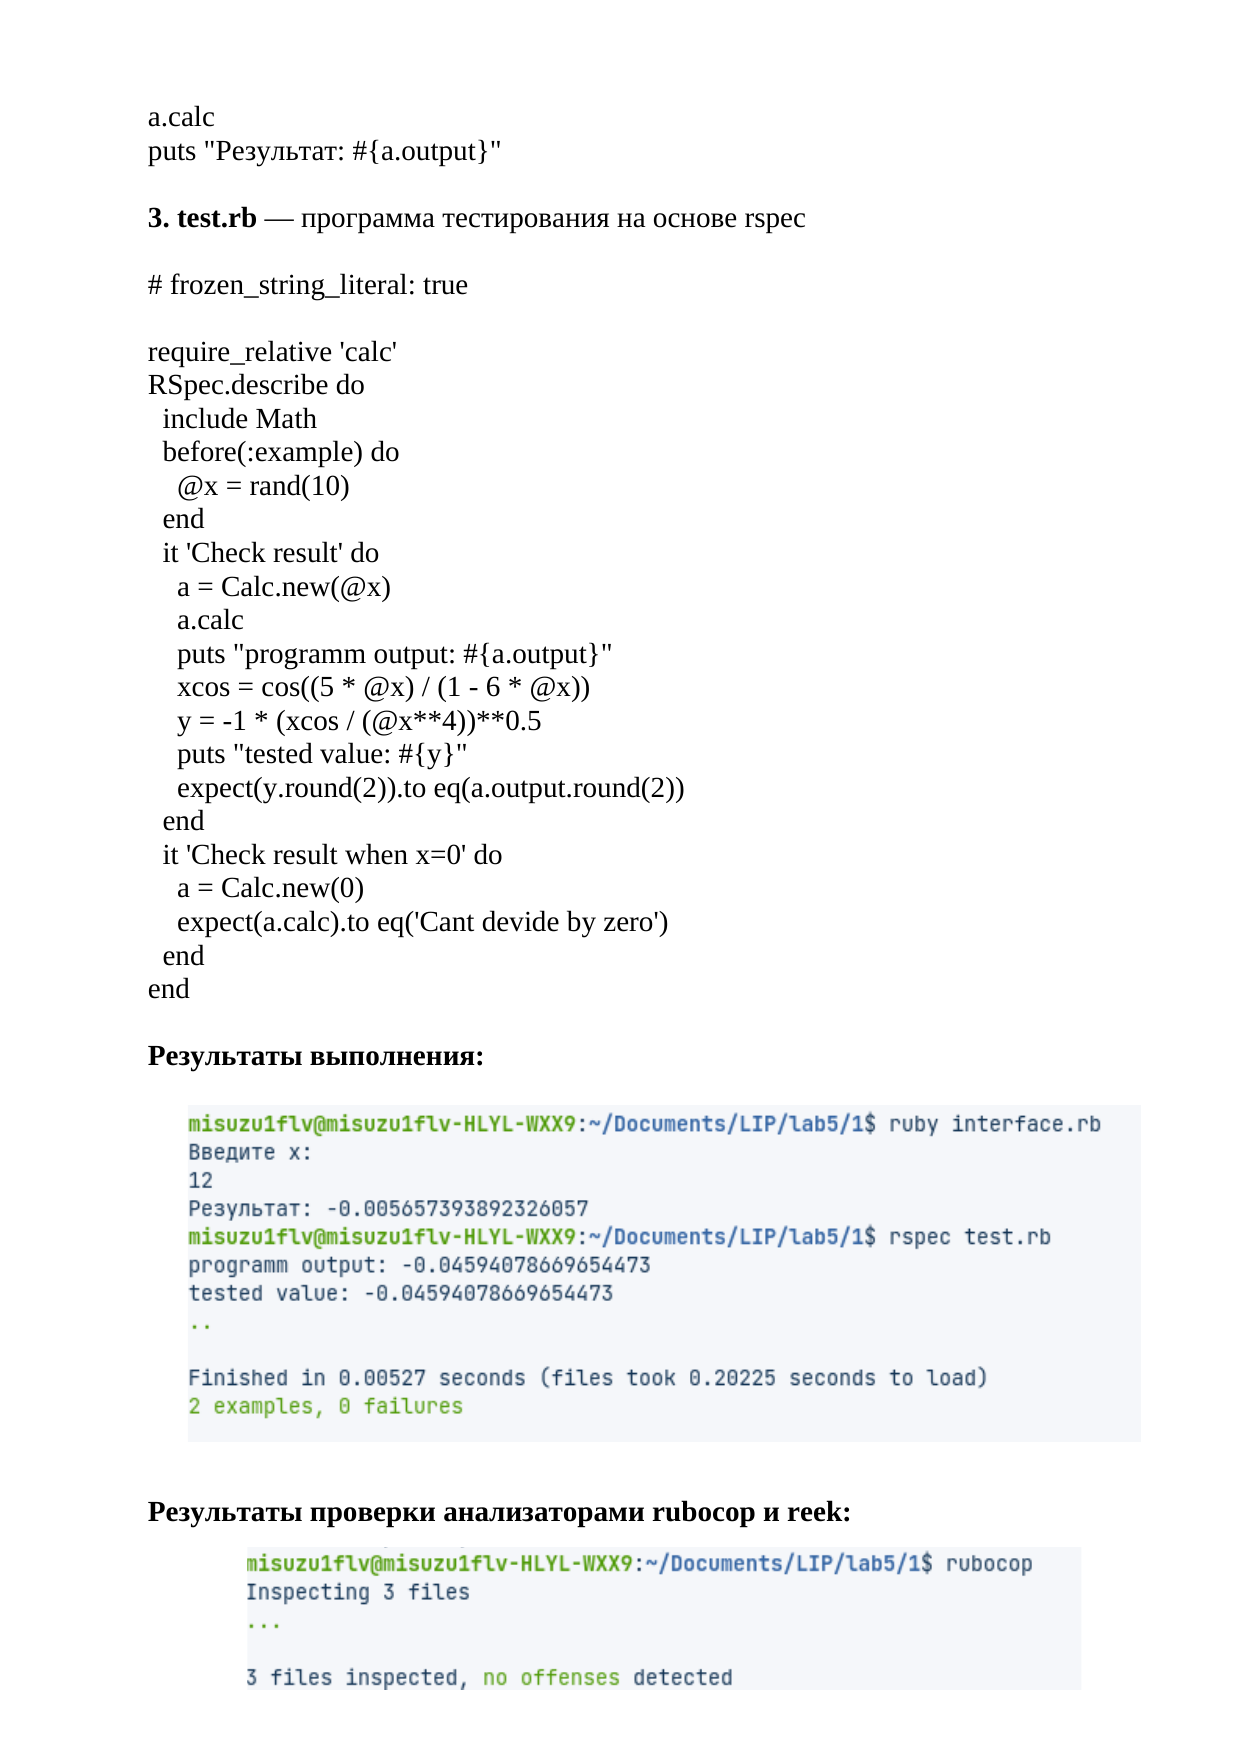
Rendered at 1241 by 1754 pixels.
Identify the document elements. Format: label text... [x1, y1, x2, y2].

text end [148, 803, 1181, 837]
text y = -1 * (xcos / (@x**4))**0.5 [148, 703, 1181, 736]
picture [247, 1547, 1082, 1690]
text end [148, 938, 1181, 971]
text Результаты проверки анализаторами rubocop и reek: [148, 1494, 1181, 1527]
text @x = rand(10) [148, 468, 1181, 502]
text RSpec.describe do [148, 367, 1181, 401]
text a = Calc.new(0) [148, 871, 1181, 904]
text puts "tested value: #{y}" [148, 736, 1181, 770]
text before(:example) do [148, 434, 1181, 468]
text it 'Check result' do [148, 535, 1181, 569]
picture [187, 1105, 1141, 1442]
text expect(y.round(2)).to eq(a.output.round(2)) [148, 770, 1181, 803]
text include Math [148, 401, 1181, 434]
text end [148, 502, 1181, 535]
text Результаты выполнения: [148, 1038, 1181, 1072]
text puts "Результат: #{a.output}" [148, 133, 1181, 166]
text a.calc [148, 602, 1181, 636]
text puts "programm output: #{a.output}" [148, 636, 1181, 669]
text expect(a.calc).to eq('Cant devide by zero') [148, 904, 1181, 938]
text it 'Check result when x=0' do [148, 837, 1181, 871]
text xcos = cos((5 * @x) / (1 - 6 * @x)) [148, 669, 1181, 703]
text # frozen_string_literal: true [148, 267, 1181, 300]
text end [148, 971, 1181, 1005]
text a = Calc.new(@x) [148, 569, 1181, 602]
text require_relative 'calc' [148, 334, 1181, 367]
text 3. test.rb — программа тестирования на основе rspec [148, 200, 1181, 233]
text a.calc [148, 99, 1181, 133]
